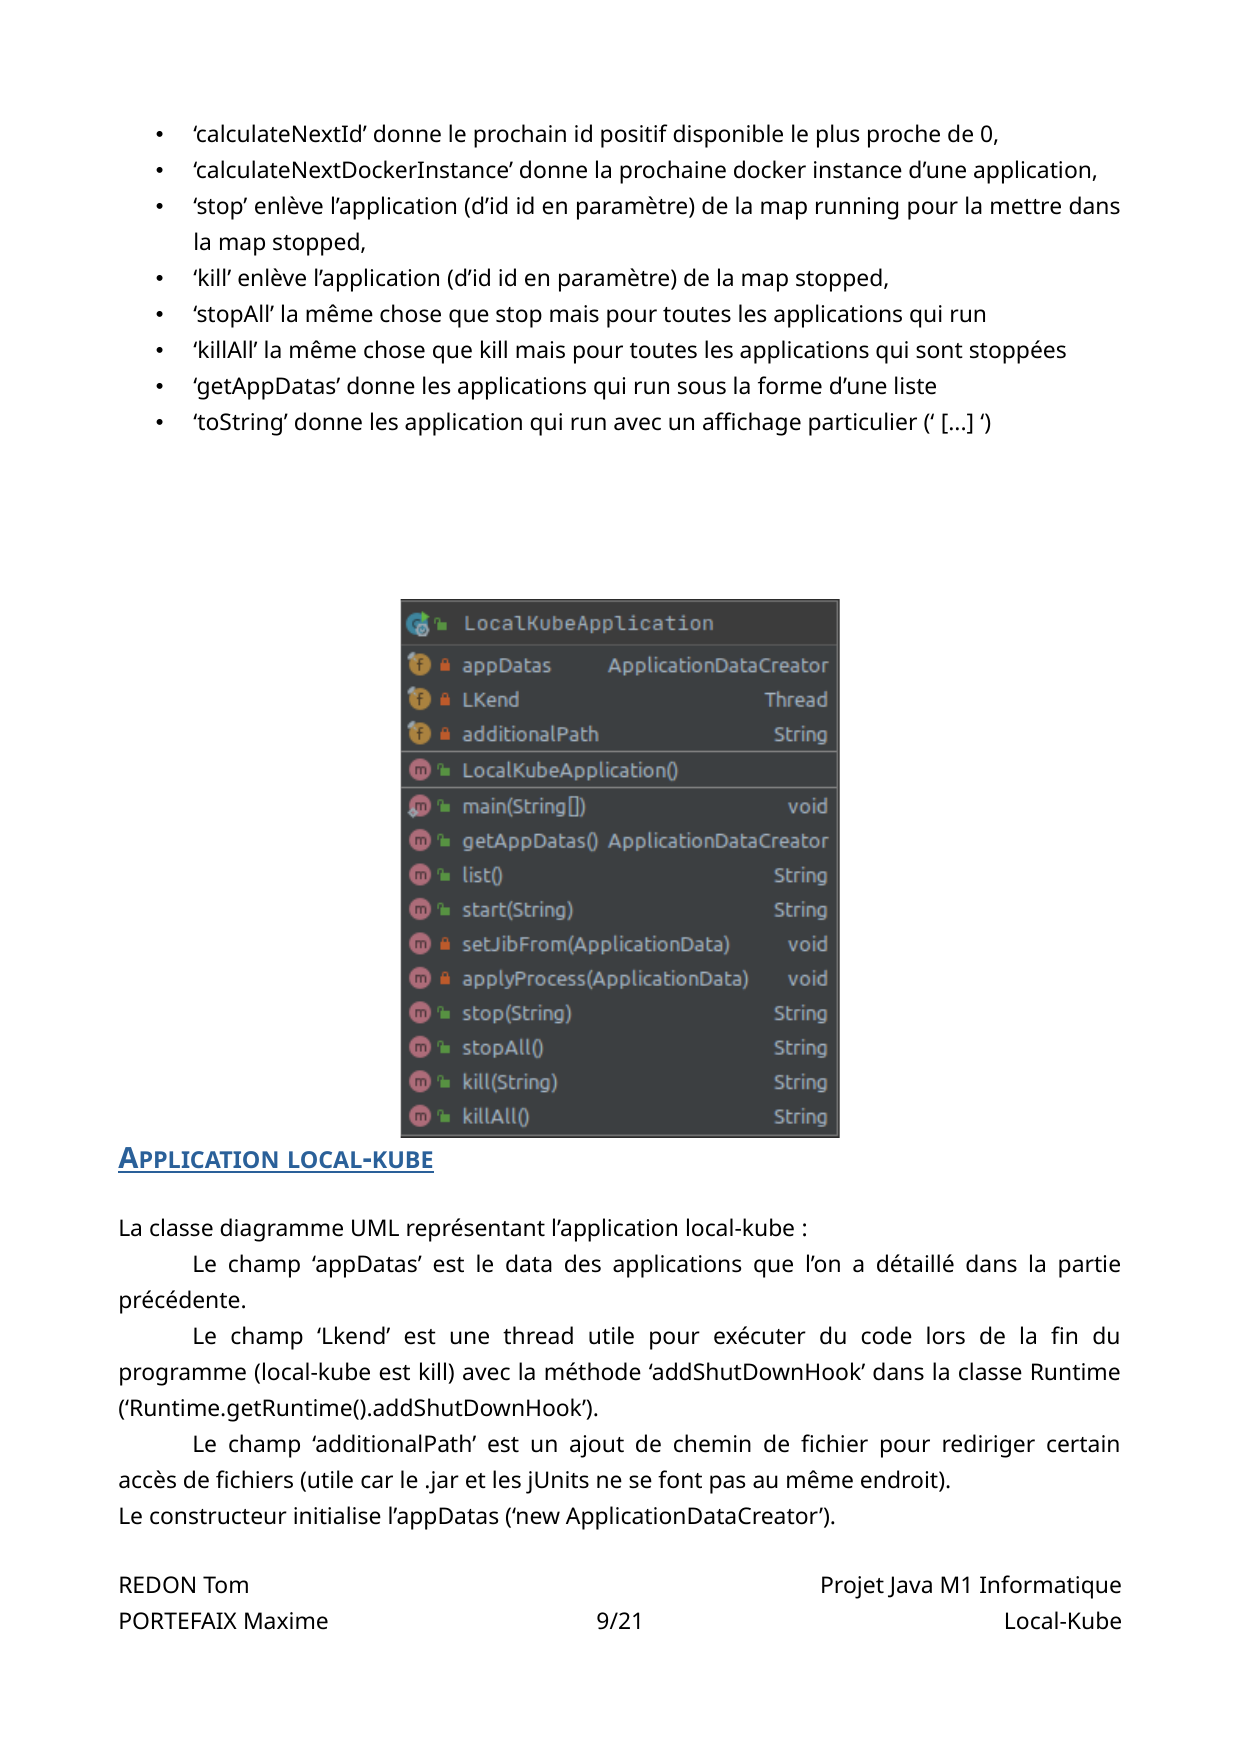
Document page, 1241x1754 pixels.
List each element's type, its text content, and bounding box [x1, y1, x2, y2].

list ‘calculateNextDockerInstance’ donne la prochaine docker instance d’une application, [156, 154, 1122, 185]
list ‘killAll’ la même chose que kill mais pour toutes les applications qui sont stoppées [156, 334, 1122, 365]
list ‘getAppDatas’ donne les applications qui run sous la forme d’une liste [156, 370, 1122, 401]
list ‘calculateNextId’ donne le prochain id positif disponible le plus proche de 0, [156, 118, 1122, 149]
text Le champ ‘appDatas’ est le data des applications que l’on a détaillé dans la partie précédente. [118, 1248, 1122, 1316]
list ‘toString’ donne les application qui run avec un affichage particulier (‘ [...] ‘) [156, 406, 1122, 437]
text Le champ ‘Lkend’ est une thread utile pour exécuter du code lors de la fin du programme (local-kube est kill) avec la méthode ‘addShutDownHook’ dans la classe Runtime (‘Runtime.getRuntime().addShutDownHook’). [118, 1320, 1122, 1423]
text Le champ ‘additionalPath’ est un ajout de chemin de fichier pour rediriger certain accès de fichiers (utile car le .jar et les jUnits ne se font pas au même endroit). [118, 1428, 1122, 1495]
subtitle Application local-kube [118, 578, 1122, 1177]
text La classe diagramme UML représentant l’application local-kube : [118, 1212, 1122, 1244]
list ‘stopAll’ la même chose que stop mais pour toutes les applications qui run [156, 298, 1122, 329]
list ‘kill’ enlève l’application (d’id id en paramètre) de la map stopped, [156, 262, 1122, 293]
list ‘stop’ enlève l’application (d’id id en paramètre) de la map running pour la mettre dans la map stopped, [156, 190, 1122, 257]
picture [400, 599, 840, 1138]
text Le constructeur initialise l’appDatas (‘new ApplicationDataCreator’). [118, 1500, 1122, 1531]
